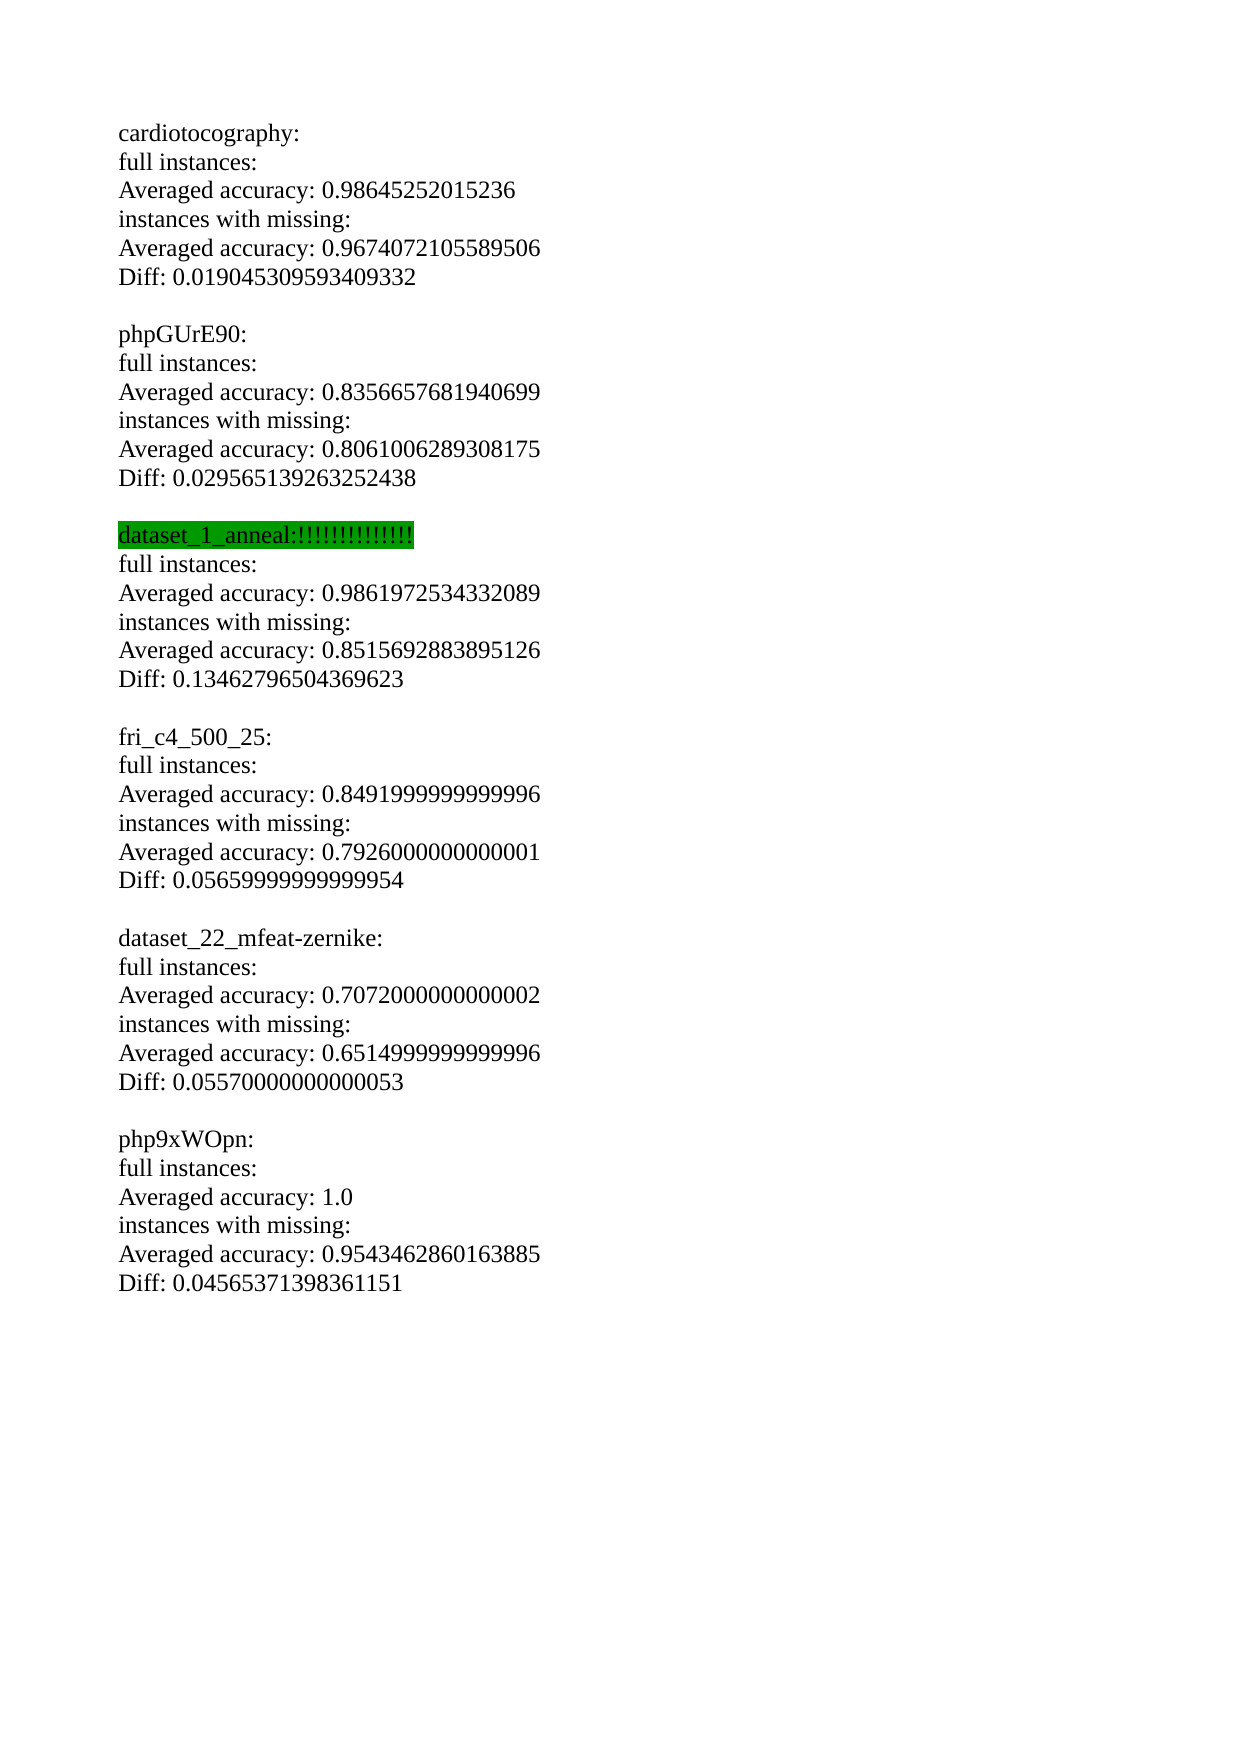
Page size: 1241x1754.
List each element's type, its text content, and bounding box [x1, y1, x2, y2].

text Averaged accuracy: 0.9543462860163885 [118, 1239, 1122, 1268]
text instances with missing: [118, 607, 1122, 636]
text Averaged accuracy: 0.8515692883895126 [118, 636, 1122, 664]
text Averaged accuracy: 0.8491999999999996 [118, 779, 1122, 808]
text Diff: 0.05570000000000053 [118, 1067, 1122, 1096]
text Diff: 0.019045309593409332 [118, 262, 1122, 291]
text full instances: [118, 1153, 1122, 1182]
text dataset_1_anneal:!!!!!!!!!!!!!! [118, 521, 1122, 549]
text Averaged accuracy: 0.8356657681940699 [118, 377, 1122, 406]
text instances with missing: [118, 204, 1122, 233]
text Averaged accuracy: 0.98645252015236 [118, 176, 1122, 204]
text full instances: [118, 952, 1122, 981]
text Averaged accuracy: 0.9674072105589506 [118, 233, 1122, 262]
text Diff: 0.04565371398361151 [118, 1268, 1122, 1297]
text full instances: [118, 751, 1122, 779]
text instances with missing: [118, 406, 1122, 434]
text instances with missing: [118, 808, 1122, 837]
text Averaged accuracy: 0.7926000000000001 [118, 837, 1122, 866]
text php9xWOpn: [118, 1124, 1122, 1153]
text Averaged accuracy: 0.8061006289308175 [118, 434, 1122, 463]
text full instances: [118, 147, 1122, 176]
text Averaged accuracy: 1.0 [118, 1182, 1122, 1211]
text Averaged accuracy: 0.9861972534332089 [118, 578, 1122, 607]
text fri_c4_500_25: [118, 722, 1122, 751]
text Averaged accuracy: 0.7072000000000002 [118, 981, 1122, 1009]
text instances with missing: [118, 1211, 1122, 1239]
text Diff: 0.13462796504369623 [118, 664, 1122, 693]
text Diff: 0.029565139263252438 [118, 463, 1122, 492]
text dataset_22_mfeat-zernike: [118, 923, 1122, 952]
text full instances: [118, 549, 1122, 578]
text phpGUrE90: [118, 319, 1122, 348]
text cardiotocography: [118, 118, 1122, 147]
text Diff: 0.05659999999999954 [118, 866, 1122, 894]
text full instances: [118, 348, 1122, 377]
text Averaged accuracy: 0.6514999999999996 [118, 1038, 1122, 1067]
text instances with missing: [118, 1009, 1122, 1038]
